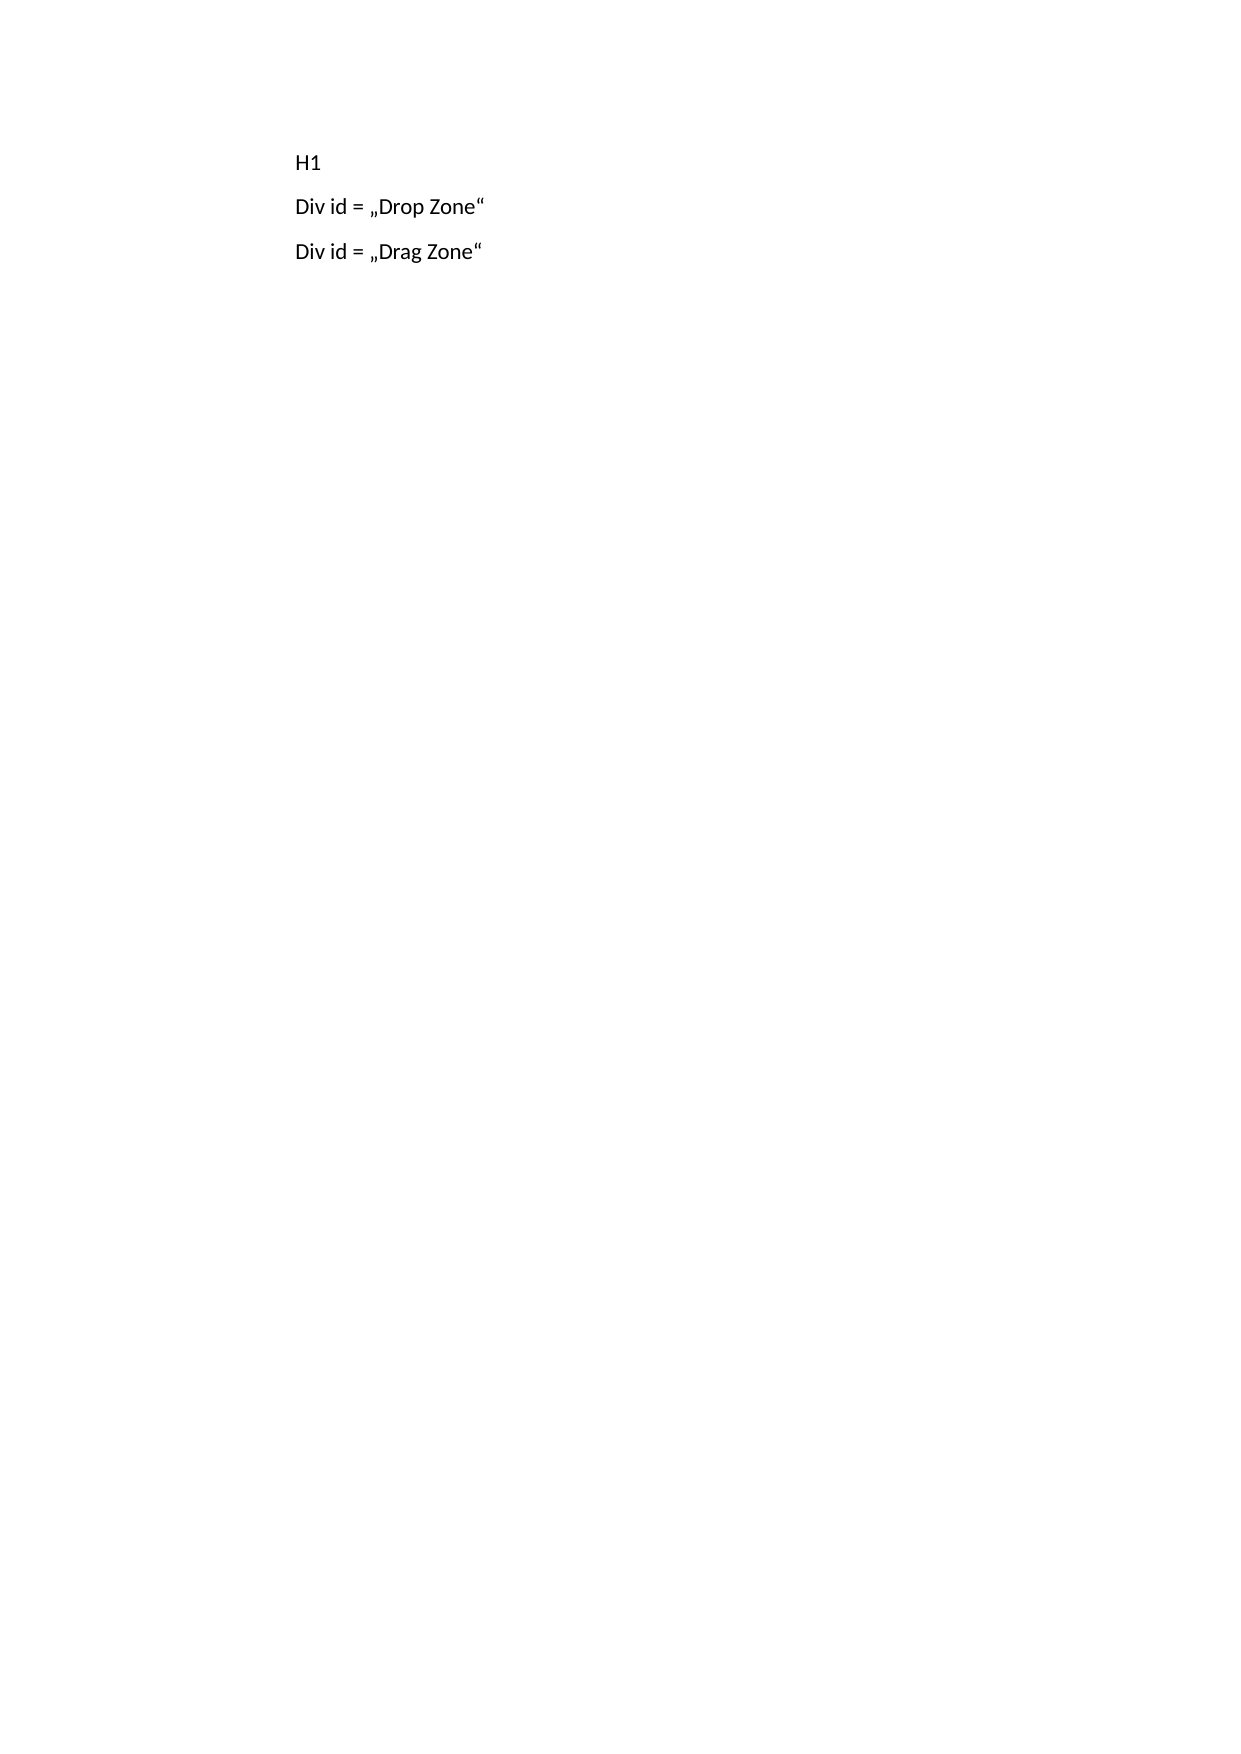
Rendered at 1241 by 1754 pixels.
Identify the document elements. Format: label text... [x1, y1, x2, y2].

text Div id = „Drop Zone“ [148, 192, 1093, 220]
text H1 [148, 148, 1093, 176]
text Div id = „Drag Zone“ [148, 237, 1093, 265]
